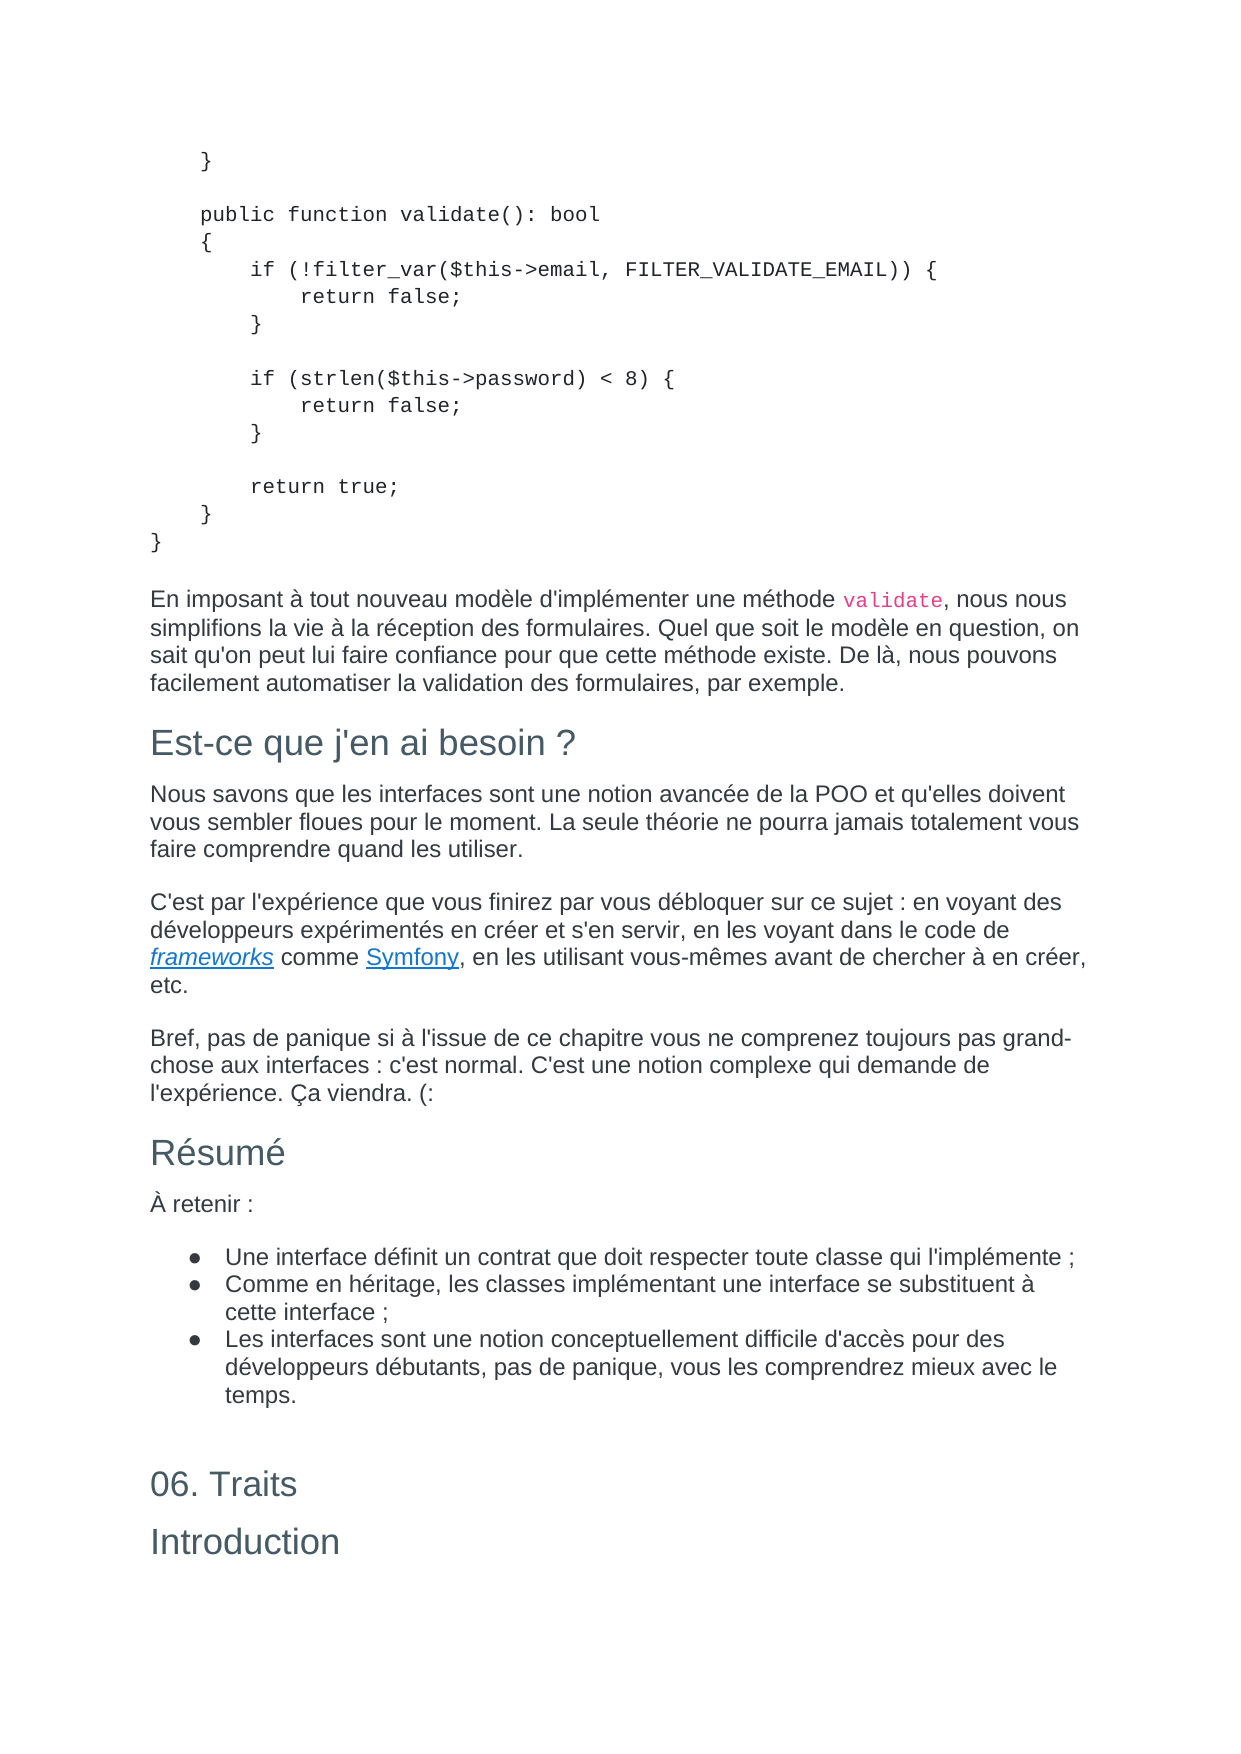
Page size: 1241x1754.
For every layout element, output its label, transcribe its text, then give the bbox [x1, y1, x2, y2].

text return false; [150, 395, 1090, 418]
text } [150, 503, 1090, 527]
text } [150, 531, 1090, 554]
text return false; [150, 286, 1090, 309]
subtitle 06. Traits [150, 1463, 1090, 1504]
text Nous savons que les interfaces sont une notion avancée de la POO et qu'elles doivent vous sembler floues pour le moment. La seule théorie ne pourra jamais totalement vous faire comprendre quand les utiliser. [150, 780, 1090, 863]
text Bref, pas de panique si à l'issue de ce chapitre vous ne comprenez toujours pas grand-chose aux interfaces : c'est normal. C'est une notion complexe qui demande de l'expérience. Ça viendra. (: [150, 1023, 1090, 1106]
text return true; [150, 476, 1090, 500]
text En imposant à tout nouveau modèle d'implémenter une méthode validate, nous nous simplifions la vie à la réception des formulaires. Quel que soit le modèle en question, on sait qu'on peut lui faire confiance pour que cette méthode existe. De là, nous pouvons facilement automatiser la validation des formulaires, par exemple. [150, 585, 1090, 697]
text } [150, 422, 1090, 446]
text À retenir : [150, 1190, 1090, 1217]
list Comme en héritage, les classes implémentant une interface se substituent à cette interface ; [187, 1270, 1090, 1325]
list Les interfaces sont une notion conceptuellement difficile d'accès pour des développeurs débutants, pas de panique, vous les comprendrez mieux avec le temps. [187, 1325, 1090, 1408]
list Une interface définit un contrat que doit respecter toute classe qui l'implémente ; [187, 1242, 1090, 1270]
subtitle Est-ce que j'en ai besoin ? [150, 722, 1090, 763]
text { [150, 232, 1090, 255]
text } [150, 150, 1090, 174]
text public function validate(): bool [150, 204, 1090, 228]
text C'est par l'expérience que vous finirez par vous débloquer sur ce sujet : en voyant des développeurs expérimentés en créer et s'en servir, en les voyant dans le code de frameworks comme Symfony, en les utilisant vous-mêmes avant de chercher à en créer, etc. [150, 888, 1090, 998]
subtitle Résumé [150, 1131, 1090, 1173]
subtitle Introduction [150, 1521, 1090, 1562]
text if (!filter_var($this->email, FILTER_VALIDATE_EMAIL)) { [150, 259, 1090, 282]
text } [150, 313, 1090, 337]
text if (strlen($this->password) < 8) { [150, 367, 1090, 391]
